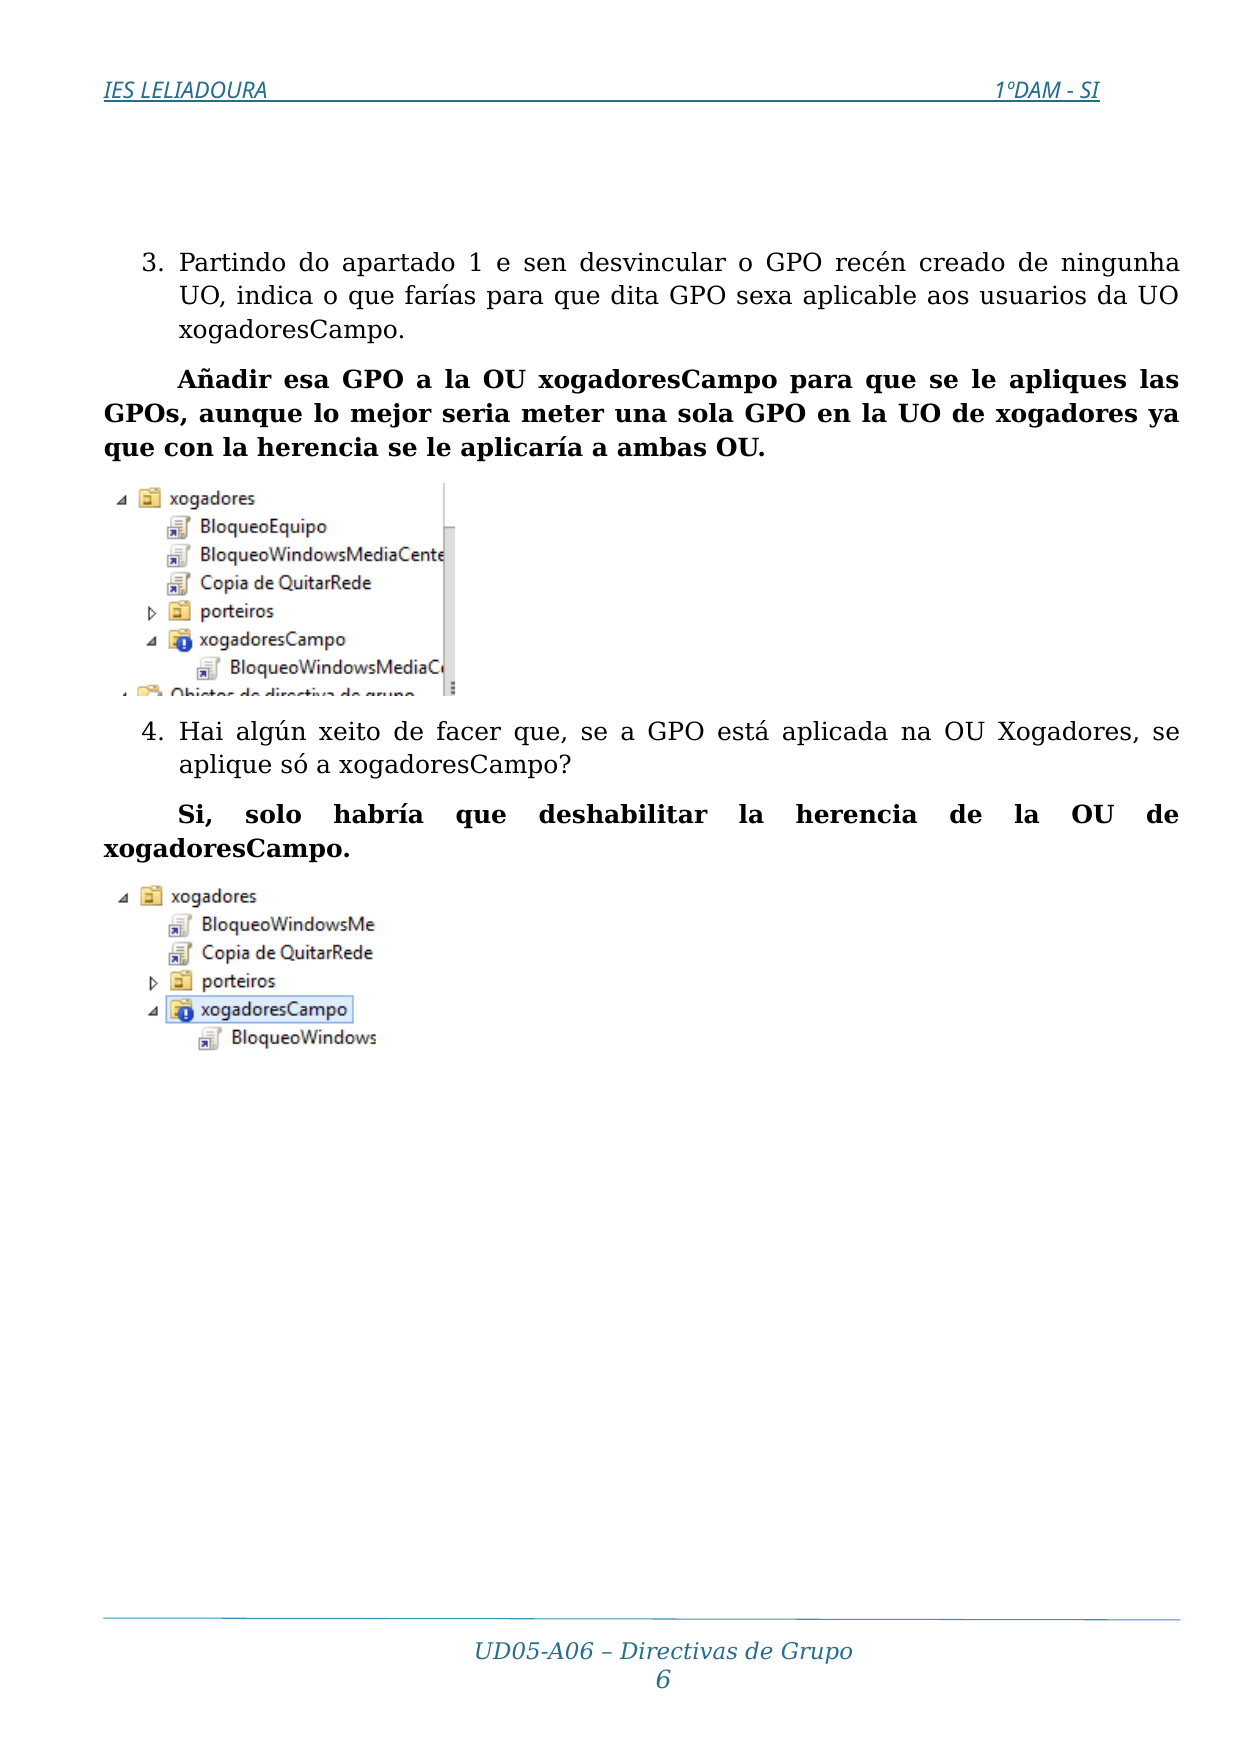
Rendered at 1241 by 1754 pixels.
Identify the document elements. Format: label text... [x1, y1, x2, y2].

list Hai algún xeito de facer que, se a GPO está aplicada na OU Xogadores, se aplique só a xogadoresCampo? [141, 717, 1181, 779]
text Añadir esa GPO a la OU xogadoresCampo para que se le apliques las GPOs, aunque lo mejor seria meter una sola GPO en la UO de xogadores ya que con la herencia se le aplicaría a ambas OU. [103, 365, 1181, 462]
text Si, solo habría que deshabilitar la herencia de la OU de xogadoresCampo. [103, 800, 1181, 863]
list Partindo do apartado 1 e sen desvincular o GPO recén creado de ningunha UO, indica o que farías para que dita GPO sexa aplicable aos usuarios da UO xogadoresCampo. [141, 248, 1181, 344]
